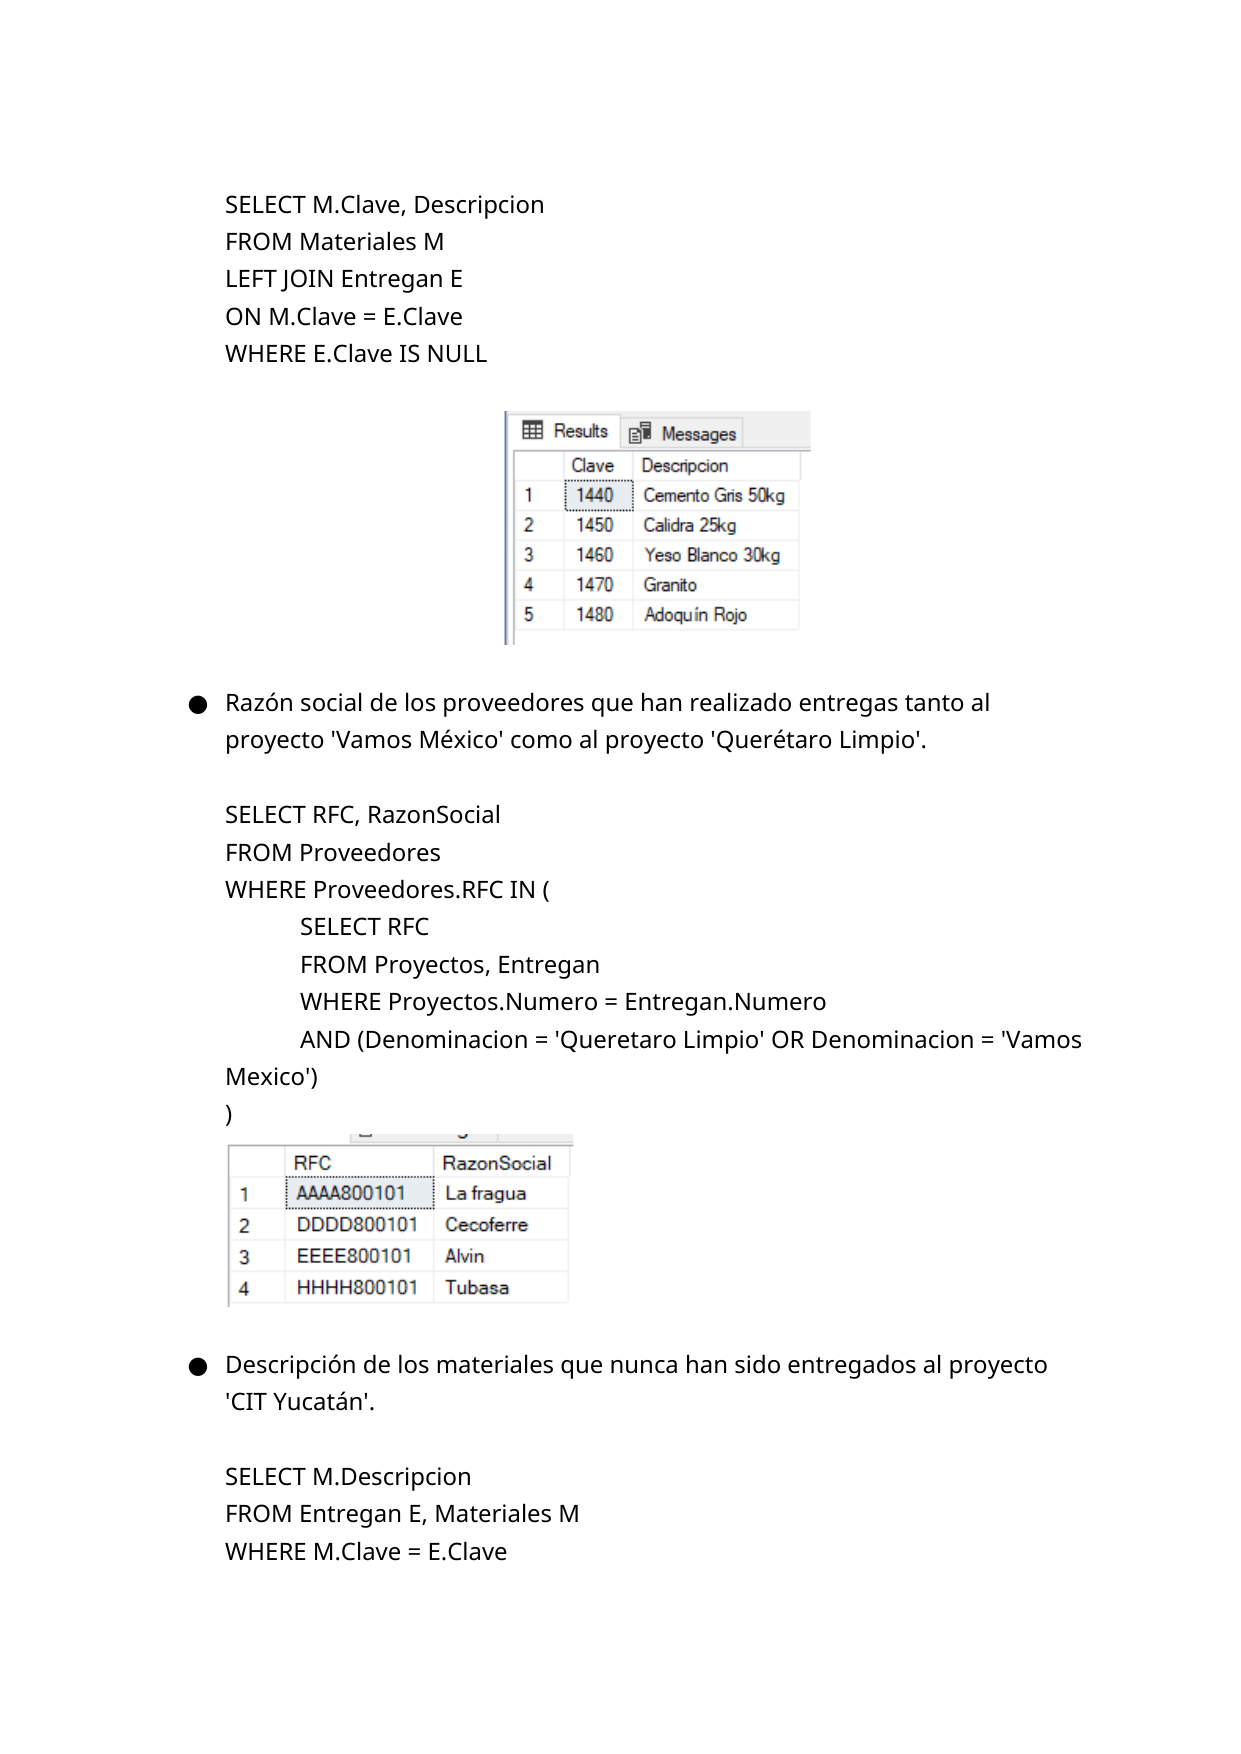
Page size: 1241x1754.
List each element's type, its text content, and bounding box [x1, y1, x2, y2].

text SELECT RFC [225, 910, 1090, 943]
text SELECT RFC, RazonSocial [225, 798, 1090, 831]
text AND (Denominacion = 'Queretaro Limpio' OR Denominacion = 'Vamos Mexico') [225, 1022, 1090, 1092]
list Razón social de los proveedores que han realizado entregas tanto al proyecto 'Vamos México' como al proyecto 'Querétaro Limpio'. [187, 686, 1090, 756]
text FROM Materiales M [225, 225, 1090, 257]
list Descripción de los materiales que nunca han sido entregados al proyecto 'CIT Yucatán'. [187, 1348, 1090, 1418]
text ) [225, 1097, 1090, 1130]
text WHERE E.Clave IS NULL [225, 337, 1090, 369]
text FROM Proyectos, Entregan [225, 948, 1090, 980]
text WHERE M.Clave = E.Clave [225, 1535, 1090, 1567]
text LEFT JOIN Entregan E [225, 262, 1090, 295]
text WHERE Proyectos.Numero = Entregan.Numero [225, 985, 1090, 1018]
text SELECT M.Descripcion [225, 1460, 1090, 1492]
picture [504, 411, 811, 645]
text FROM Proveedores [225, 835, 1090, 868]
text SELECT M.Clave, Descripcion [225, 187, 1090, 220]
picture [225, 1134, 574, 1307]
text ON M.Clave = E.Clave [225, 299, 1090, 332]
text FROM Entregan E, Materiales M [225, 1497, 1090, 1530]
text WHERE Proveedores.RFC IN ( [225, 873, 1090, 905]
